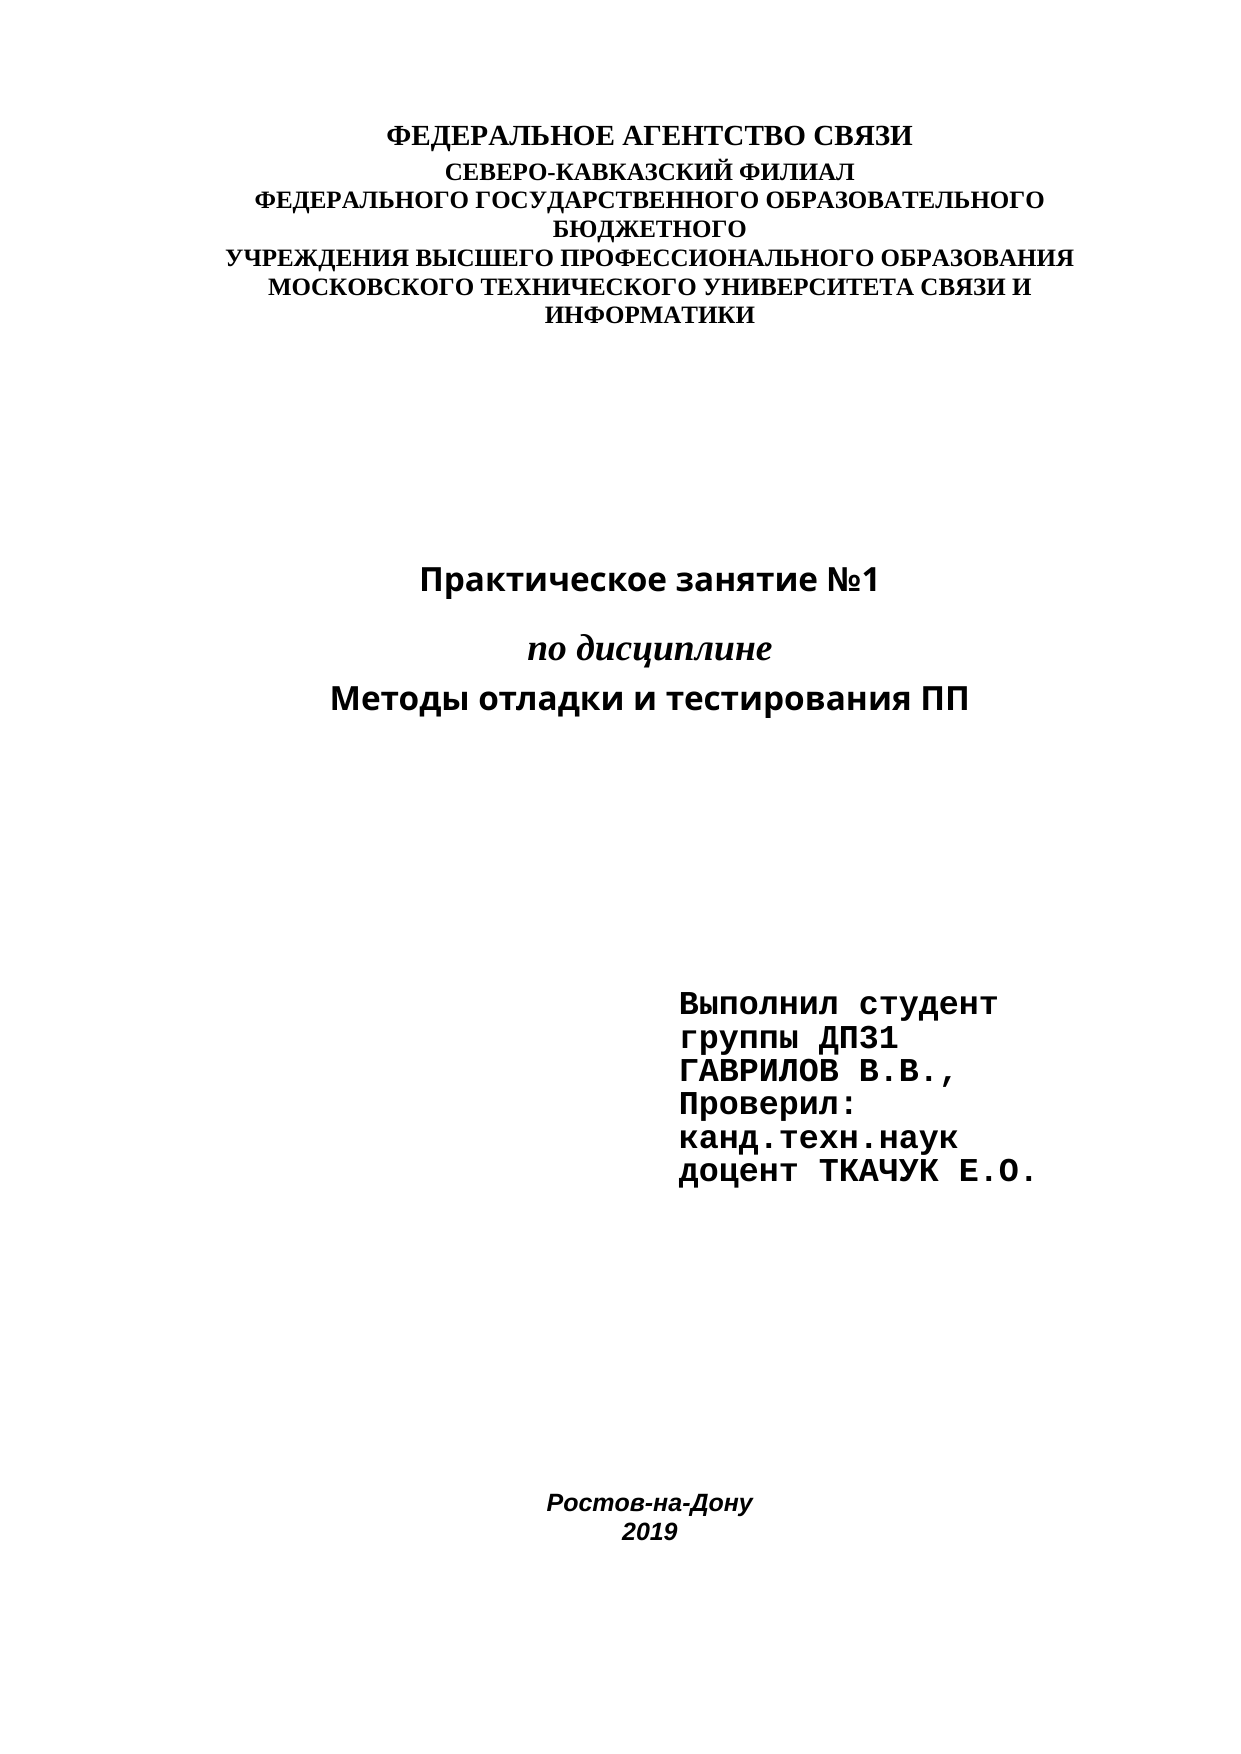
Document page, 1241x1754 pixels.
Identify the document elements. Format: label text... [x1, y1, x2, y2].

text МОСКОВСКОГО ТЕХНИЧЕСКОГО УНИВЕРСИТЕТА СВЯЗИ И ИНФОРМАТИКИ [162, 272, 1137, 329]
subtitle Практическое занятие №1 [162, 555, 1137, 601]
text Методы отладки и тестирования ПП [162, 675, 1137, 721]
text УЧРЕЖДЕНИЯ ВЫСШЕГО ПРОФЕССИОНАЛЬНОГО ОБРАЗОВАНИЯ [162, 243, 1137, 272]
subtitle ГАВРИЛОВ В.В., [679, 1055, 1137, 1088]
text группы ДП31 [679, 1021, 1137, 1055]
subtitle по дисциплине [162, 626, 1137, 669]
text ФЕДЕРАЛЬНОГО ГОСУДАРСТВЕННОГО ОБРАЗОВАТЕЛЬНОГО БЮДЖЕТНОГО [162, 185, 1137, 243]
text Выполнил студент [679, 988, 1137, 1021]
text ФЕДЕРАЛЬНОЕ АГЕНТСТВО СВЯЗИ [162, 118, 1137, 152]
text доцент ТКАЧУК Е.О. [679, 1155, 1137, 1188]
text Ростов-на-Дону [162, 1488, 1137, 1517]
text 2019 [162, 1517, 1137, 1545]
subtitle Проверил: канд.техн.наук [679, 1088, 1137, 1155]
text СЕВЕРО-КАВКАЗСКИЙ ФИЛИАЛ [162, 157, 1137, 185]
